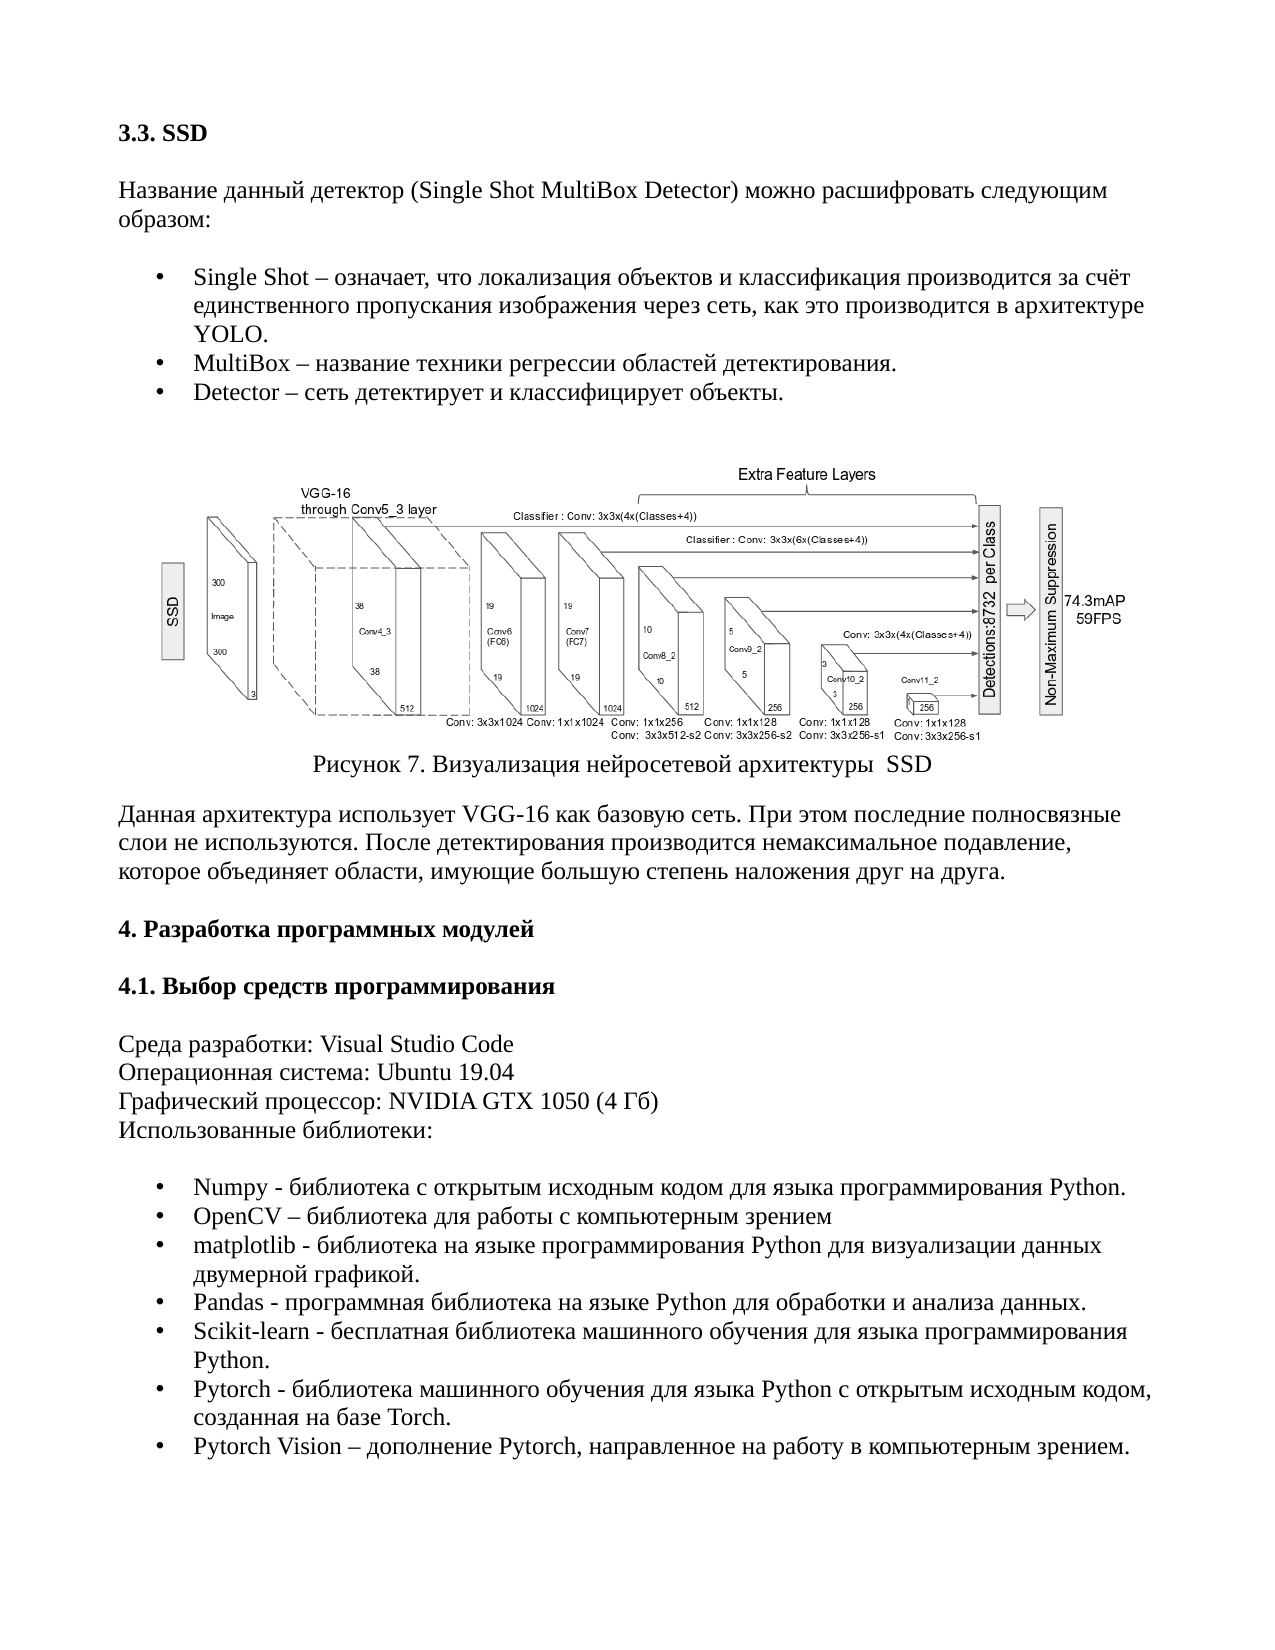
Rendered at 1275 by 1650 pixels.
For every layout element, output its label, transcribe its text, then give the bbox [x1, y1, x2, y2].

list matplotlib - библиотека на языке программирования Python для визуализации данных двумерной графикой. [156, 1230, 1157, 1287]
list OpenCV – библиотека для работы с компьютерным зрением [156, 1201, 1157, 1230]
list Detector – сеть детектирует и классифицирует объекты. [156, 377, 1157, 406]
text 4. Разработка программных модулей [118, 914, 1157, 942]
list Pytorch - библиотека машинного обучения для языка Python с открытым исходным кодом, созданная на базе Torch. [156, 1374, 1157, 1431]
text Среда разработки: Visual Studio Code [118, 1029, 1157, 1057]
text 3.3. SSD [118, 118, 1157, 147]
text Использованные библиотеки: [118, 1115, 1157, 1144]
list Numpy - библиотека с открытым исходным кодом для языка программирования Python. [156, 1172, 1157, 1201]
list Single Shot – означает, что локализация объектов и классификация производится за счёт единственного пропускания изображения через сеть, как это производится в архитектуре YOLO. [156, 262, 1157, 348]
list MultiBox – название техники регрессии областей детектирования. [156, 348, 1157, 377]
text Графический процессор: NVIDIA GTX 1050 (4 Гб) [118, 1086, 1157, 1115]
text Название данный детектор (Single Shot MultiBox Detector) можно расшифровать следующим образом: [118, 176, 1157, 233]
text 4.1. Выбор средств программирования [118, 971, 1157, 1000]
picture [118, 434, 1157, 742]
text Данная архитектура использует VGG-16 как базовую сеть. При этом последние полносвязные слои не используются. После детектирования производится немаксимальное подавление, которое объединяет области, имующие большую степень наложения друг на друга. [118, 799, 1157, 885]
list Pytorch Vision – дополнение Pytorch, направленное на работу в компьютерным зрением. [156, 1431, 1157, 1460]
list Scikit-learn - бесплатная библиотека машинного обучения для языка программирования Python. [156, 1316, 1157, 1374]
text Операционная система: Ubuntu 19.04 [118, 1057, 1157, 1086]
list Pandas - программная библиотека на языке Python для обработки и анализа данных. [156, 1287, 1157, 1316]
